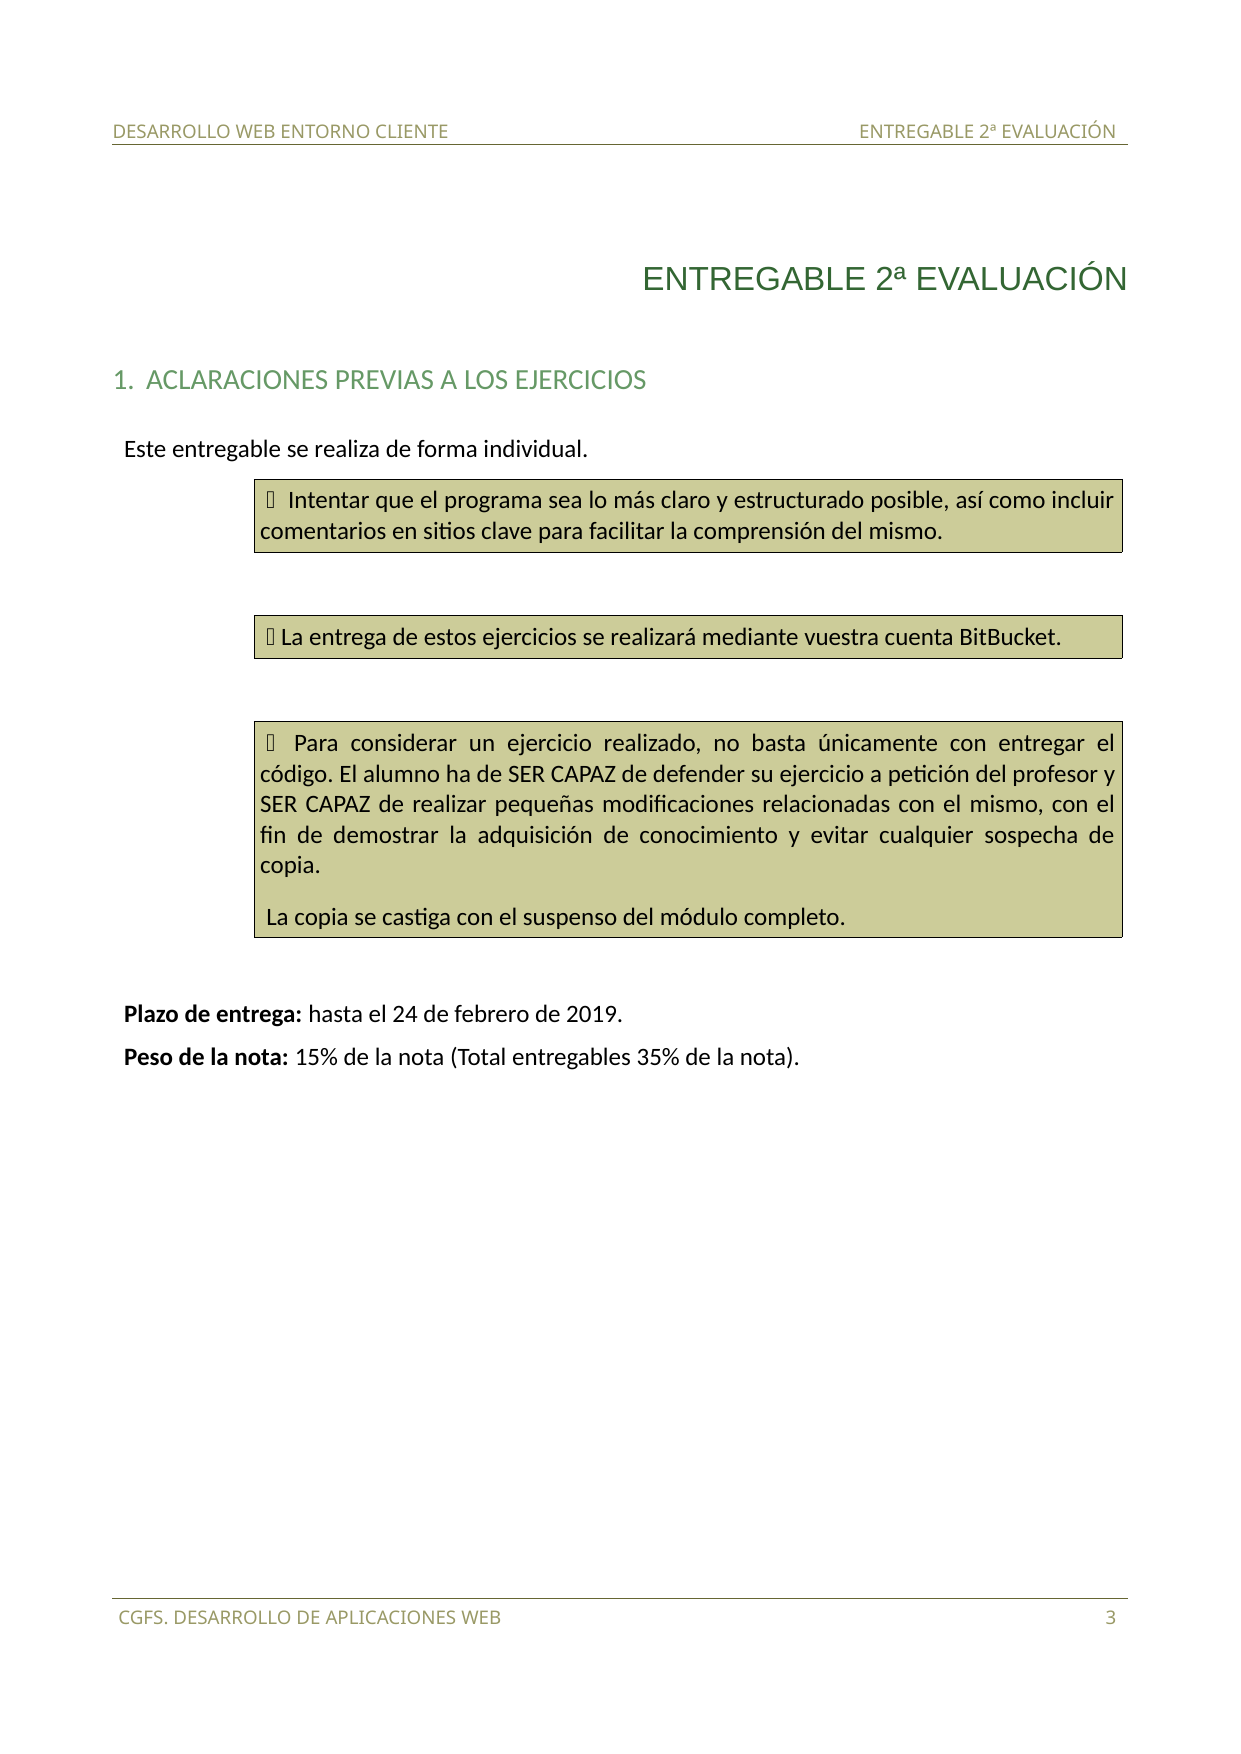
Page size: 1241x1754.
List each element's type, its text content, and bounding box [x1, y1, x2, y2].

text Entregable 2ª Evaluación [112, 259, 1128, 298]
text La copia se castiga con el suspenso del módulo completo. [255, 895, 1122, 937]
text  Intentar que el programa sea lo más claro y estructurado posible, así como incluir comentarios en sitios clave para facilitar la comprensión del mismo. [255, 480, 1122, 552]
text Plazo de entrega: hasta el 24 de febrero de 2019. [112, 998, 1128, 1028]
subtitle Aclaraciones previas a los ejercicios [112, 361, 1128, 397]
text  Para considerar un ejercicio realizado, no basta únicamente con entregar el código. El alumno ha de SER CAPAZ de defender su ejercicio a petición del profesor y SER CAPAZ de realizar pequeñas modificaciones relacionadas con el mismo, con el fin de demostrar la adquisición de conocimiento y evitar cualquier sospecha de copia. [255, 722, 1122, 880]
text Peso de la nota: 15% de la nota (Total entregables 35% de la nota). [112, 1041, 1128, 1071]
text Este entregable se realiza de forma individual. [112, 433, 1128, 463]
text  La entrega de estos ejercicios se realizará mediante vuestra cuenta BitBucket. [255, 616, 1122, 658]
